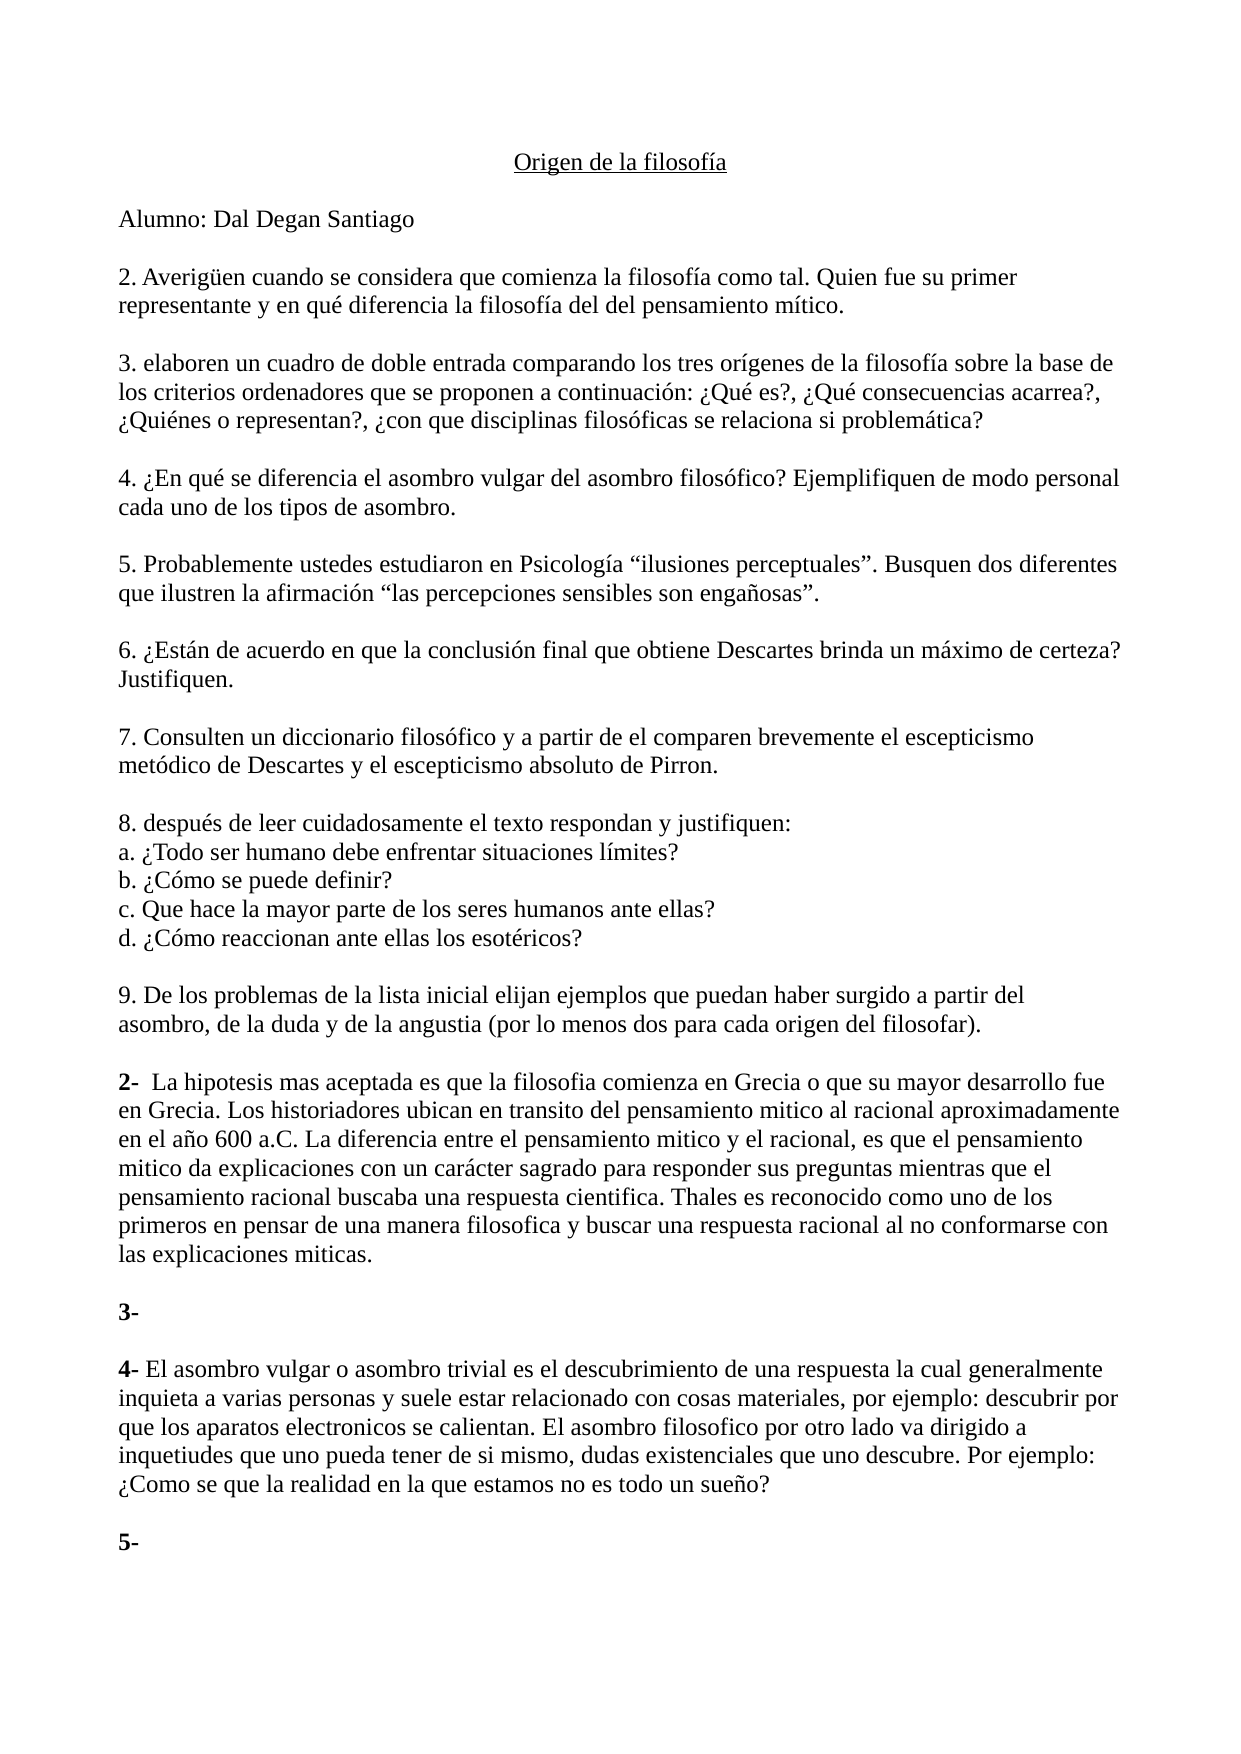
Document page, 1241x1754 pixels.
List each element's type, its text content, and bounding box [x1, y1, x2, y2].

text 9. De los problemas de la lista inicial elijan ejemplos que puedan haber surgido a partir del asombro, de la duda y de la angustia (por lo menos dos para cada origen del filosofar). [118, 981, 1122, 1038]
text 5. Probablemente ustedes estudiaron en Psicología “ilusiones perceptuales”. Busquen dos diferentes que ilustren la afirmación “las percepciones sensibles son engañosas”. [118, 549, 1122, 636]
text 8. después de leer cuidadosamente el texto respondan y justifiquen: [118, 808, 1122, 837]
text 5- [118, 1527, 1122, 1556]
text 7. Consulten un diccionario filosófico y a partir de el comparen brevemente el escepticismo metódico de Descartes y el escepticismo absoluto de Pirron. [118, 722, 1122, 808]
text 6. ¿Están de acuerdo en que la conclusión final que obtiene Descartes brinda un máximo de certeza? Justifiquen. [118, 636, 1122, 722]
text d. ¿Cómo reaccionan ante ellas los esotéricos? [118, 923, 1122, 981]
text Alumno: Dal Degan Santiago [118, 204, 1122, 233]
text c. Que hace la mayor parte de los seres humanos ante ellas? [118, 894, 1122, 923]
text a. ¿Todo ser humano debe enfrentar situaciones límites? [118, 837, 1122, 866]
text 4. ¿En qué se diferencia el asombro vulgar del asombro filosófico? Ejemplifiquen de modo personal cada uno de los tipos de asombro. [118, 463, 1122, 549]
text 3- 4- El asombro vulgar o asombro trivial es el descubrimiento de una respuesta la cual generalmente inquieta a varias personas y suele estar relacionado con cosas materiales, por ejemplo: descubrir por que los aparatos electronicos se calientan. El asombro filosofico por otro lado va dirigido a inquetiudes que uno pueda tener de si mismo, dudas existenciales que uno descubre. Por ejemplo: ¿Como se que la realidad en la que estamos no es todo un sueño? [118, 1297, 1122, 1498]
text 2- La hipotesis mas aceptada es que la filosofia comienza en Grecia o que su mayor desarrollo fue en Grecia. Los historiadores ubican en transito del pensamiento mitico al racional aproximadamente en el año 600 a.C. La diferencia entre el pensamiento mitico y el racional, es que el pensamiento mitico da explicaciones con un carácter sagrado para responder sus preguntas mientras que el pensamiento racional buscaba una respuesta cientifica. Thales es reconocido como uno de los primeros en pensar de una manera filosofica y buscar una respuesta racional al no conformarse con las explicaciones miticas. [118, 1038, 1122, 1297]
text b. ¿Cómo se puede definir? [118, 866, 1122, 894]
text Origen de la filosofía [118, 147, 1122, 176]
text 2. Averigüen cuando se considera que comienza la filosofía como tal. Quien fue su primer representante y en qué diferencia la filosofía del del pensamiento mítico. [118, 262, 1122, 319]
text 3. elaboren un cuadro de doble entrada comparando los tres orígenes de la filosofía sobre la base de los criterios ordenadores que se proponen a continuación: ¿Qué es?, ¿Qué consecuencias acarrea?, ¿Quiénes o representan?, ¿con que disciplinas filosóficas se relaciona si problemática? [118, 348, 1122, 463]
